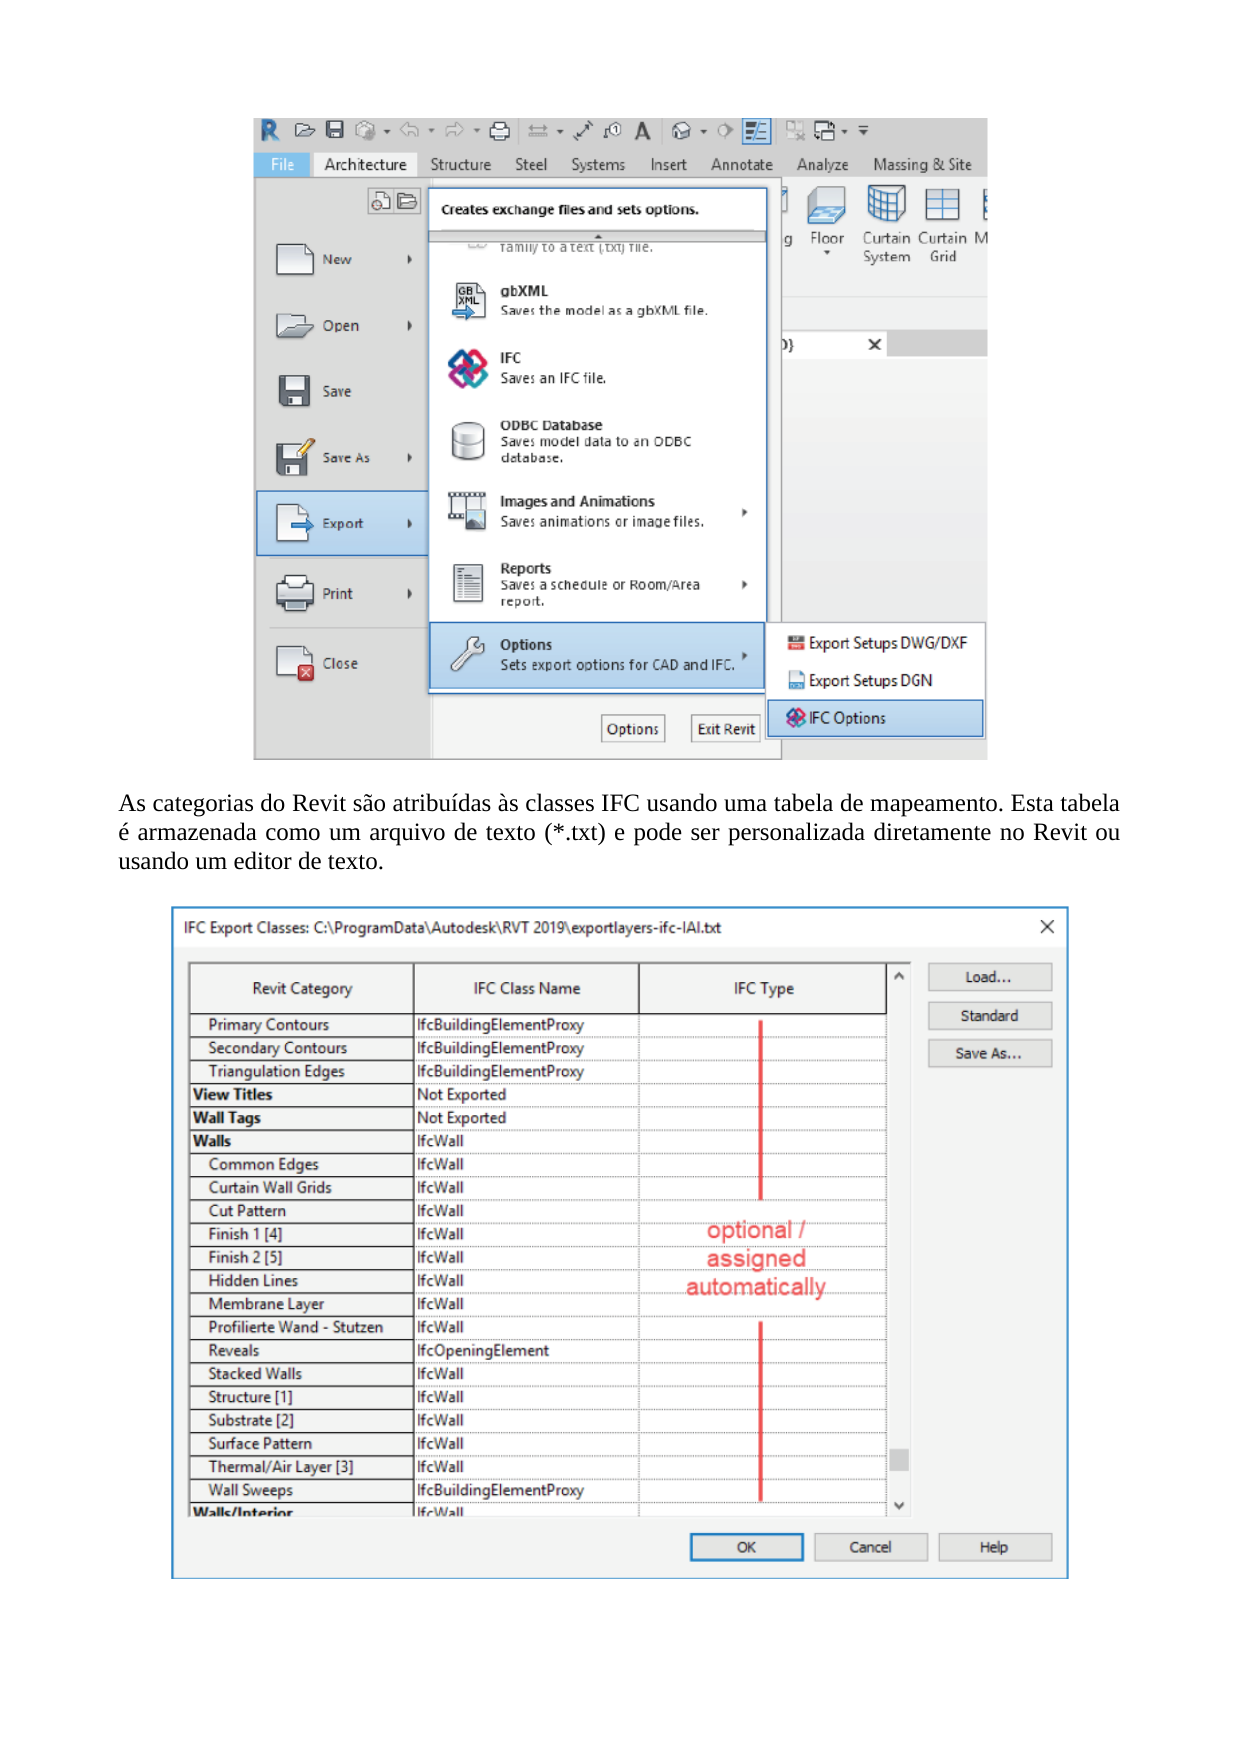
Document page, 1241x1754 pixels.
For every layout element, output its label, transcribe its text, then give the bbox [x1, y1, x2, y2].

text As categorias do Revit são atribuídas às classes IFC usando uma tabela de mapeamento. Esta tabela é armazenada como um arquivo de texto (*.txt) e pode ser personalizada diretamente no Revit ou usando um editor de texto. [118, 788, 1122, 875]
picture [251, 118, 989, 760]
picture [169, 903, 1071, 1579]
